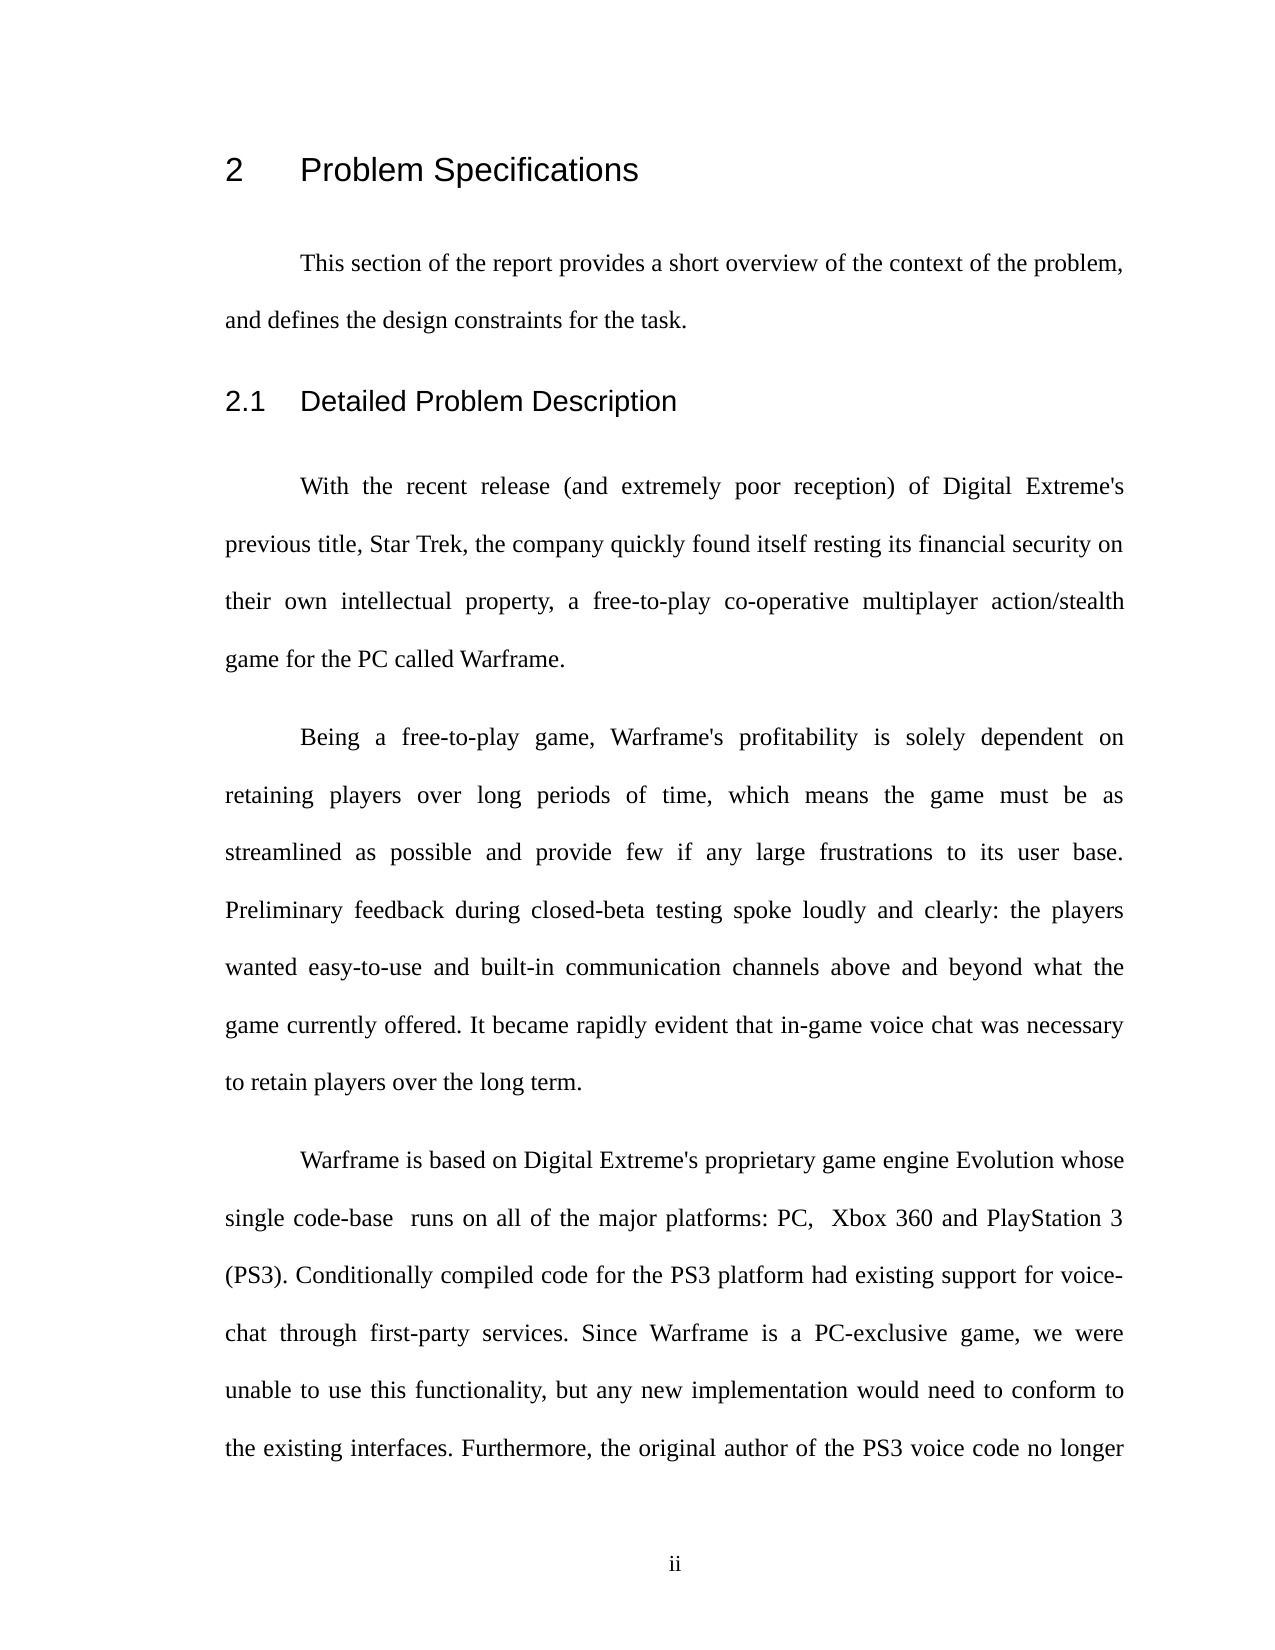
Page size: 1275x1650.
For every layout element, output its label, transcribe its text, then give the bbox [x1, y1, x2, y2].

text With the recent release (and extremely poor reception) of Digital Extreme's previous title, Star Trek, the company quickly found itself resting its financial security on their own intellectual property, a free-to-play co-operative multiplayer action/stealth game for the PC called Warframe. [225, 471, 1125, 673]
text 2 Problem Specifications [225, 150, 1125, 188]
text This section of the report provides a short overview of the context of the problem, and defines the design constraints for the task. [225, 248, 1125, 334]
text Being a free-to-play game, Warframe's profitability is solely dependent on retaining players over long periods of time, which means the game must be as streamlined as possible and provide few if any large frustrations to its user base. Preliminary feedback during closed-beta testing spoke loudly and clearly: the players wanted easy-to-use and built-in communication channels above and beyond what the game currently offered. It became rapidly evident that in-game voice chat was necessary to retain players over the long term. [225, 722, 1125, 1096]
text 2.1 Detailed Problem Description [225, 383, 1125, 417]
text Warframe is based on Digital Extreme's proprietary game engine Evolution whose single code-base runs on all of the major platforms: PC, Xbox 360 and PlayStation 3 (PS3). Conditionally compiled code for the PS3 platform had existing support for voice-chat through first-party services. Since Warframe is a PC-exclusive game, we were unable to use this functionality, but any new implementation would need to conform to the existing interfaces. Furthermore, the original author of the PS3 voice code no longer [225, 1146, 1125, 1462]
